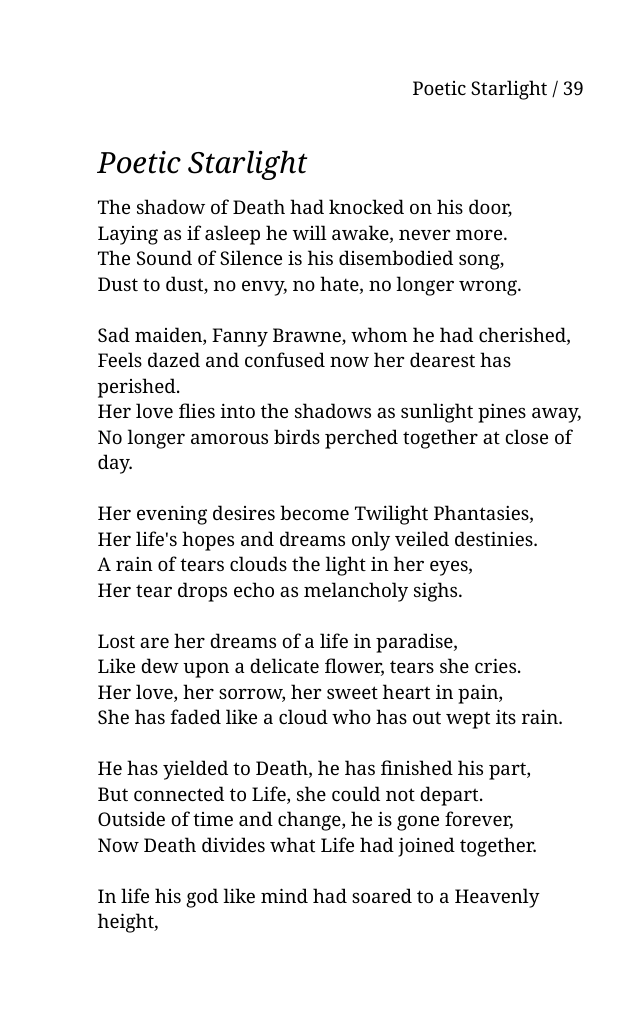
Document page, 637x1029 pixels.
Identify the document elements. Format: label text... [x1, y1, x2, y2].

text Her love, her sorrow, her sweet heart in pain, [97, 679, 583, 705]
text A rain of tears clouds the light in her eyes, [97, 552, 583, 577]
text The Sound of Silence is his disembodied song, [97, 245, 583, 271]
text Now Death divides what Life had joined together. [97, 832, 583, 858]
text In life his god like mind had soared to a Heavenly height, [97, 883, 583, 934]
text Feels dazed and confused now her dearest has perished. [97, 347, 583, 398]
subtitle Poetic Starlight [97, 142, 583, 182]
text Her evening desires become Twilight Phantasies, [97, 501, 583, 526]
text No longer amorous birds perched together at close of day. [97, 424, 583, 475]
text Her love flies into the shadows as sunlight pines away, [97, 398, 583, 424]
text He has yielded to Death, he has finished his part, [97, 756, 583, 781]
text Laying as if asleep he will awake, never more. [97, 220, 583, 245]
text Like dew upon a delicate flower, tears she cries. [97, 654, 583, 679]
text Outside of time and change, he is gone forever, [97, 807, 583, 832]
text But connected to Life, she could not depart. [97, 781, 583, 807]
text Her life's hopes and dreams only veiled destinies. [97, 526, 583, 552]
text Sad maiden, Fanny Brawne, whom he had cherished, [97, 322, 583, 347]
text Dust to dust, no envy, no hate, no longer wrong. [97, 271, 583, 296]
text The shadow of Death had knocked on his door, [97, 194, 583, 220]
text Her tear drops echo as melancholy sighs. [97, 577, 583, 603]
text She has faded like a cloud who has out wept its rain. [97, 705, 583, 730]
text Lost are her dreams of a life in paradise, [97, 628, 583, 654]
